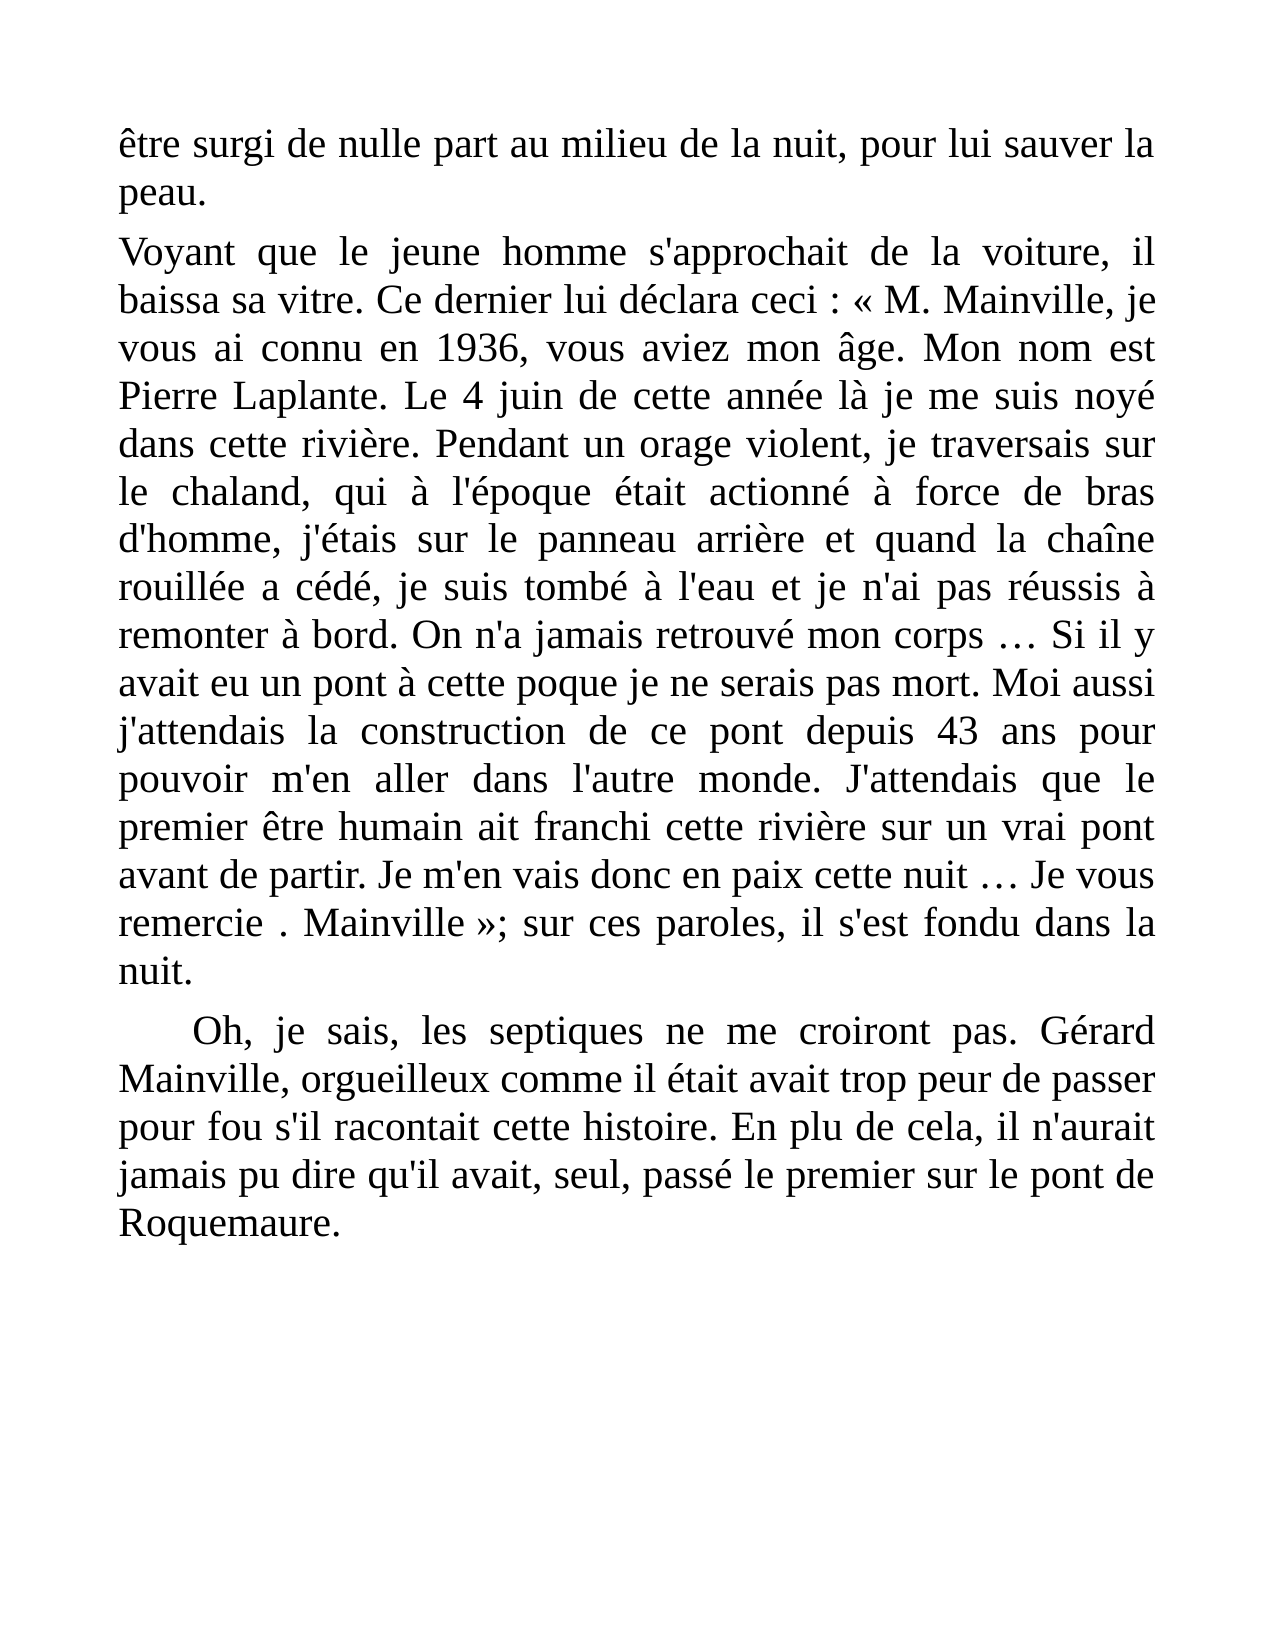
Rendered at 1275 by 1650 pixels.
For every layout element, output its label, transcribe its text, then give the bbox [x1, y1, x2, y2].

text Oh, je sais, les septiques ne me croiront pas. Gérard Mainville, orgueilleux comme il était avait trop peur de passer pour fou s'il racontait cette histoire. En plu de cela, il n'aurait jamais pu dire qu'il avait, seul, passé le premier sur le pont de Roquemaure. [118, 1006, 1157, 1245]
text Voyant que le jeune homme s'approchait de la voiture, il baissa sa vitre. Ce dernier lui déclara ceci : « M. Mainville, je vous ai connu en 1936, vous aviez mon âge. Mon nom est Pierre Laplante. Le 4 juin de cette année là je me suis noyé dans cette rivière. Pendant un orage violent, je traversais sur le chaland, qui à l'époque était actionné à force de bras d'homme, j'étais sur le panneau arrière et quand la chaîne rouillée a cédé, je suis tombé à l'eau et je n'ai pas réussis à remonter à bord. On n'a jamais retrouvé mon corps … Si il y avait eu un pont à cette poque je ne serais pas mort. Moi aussi j'attendais la construction de ce pont depuis 43 ans pour pouvoir m'en aller dans l'autre monde. J'attendais que le premier être humain ait franchi cette rivière sur un vrai pont avant de partir. Je m'en vais donc en paix cette nuit … Je vous remercie . Mainville »; sur ces paroles, il s'est fondu dans la nuit. [118, 226, 1157, 993]
text être surgi de nulle part au milieu de la nuit, pour lui sauver la peau. [118, 118, 1157, 214]
